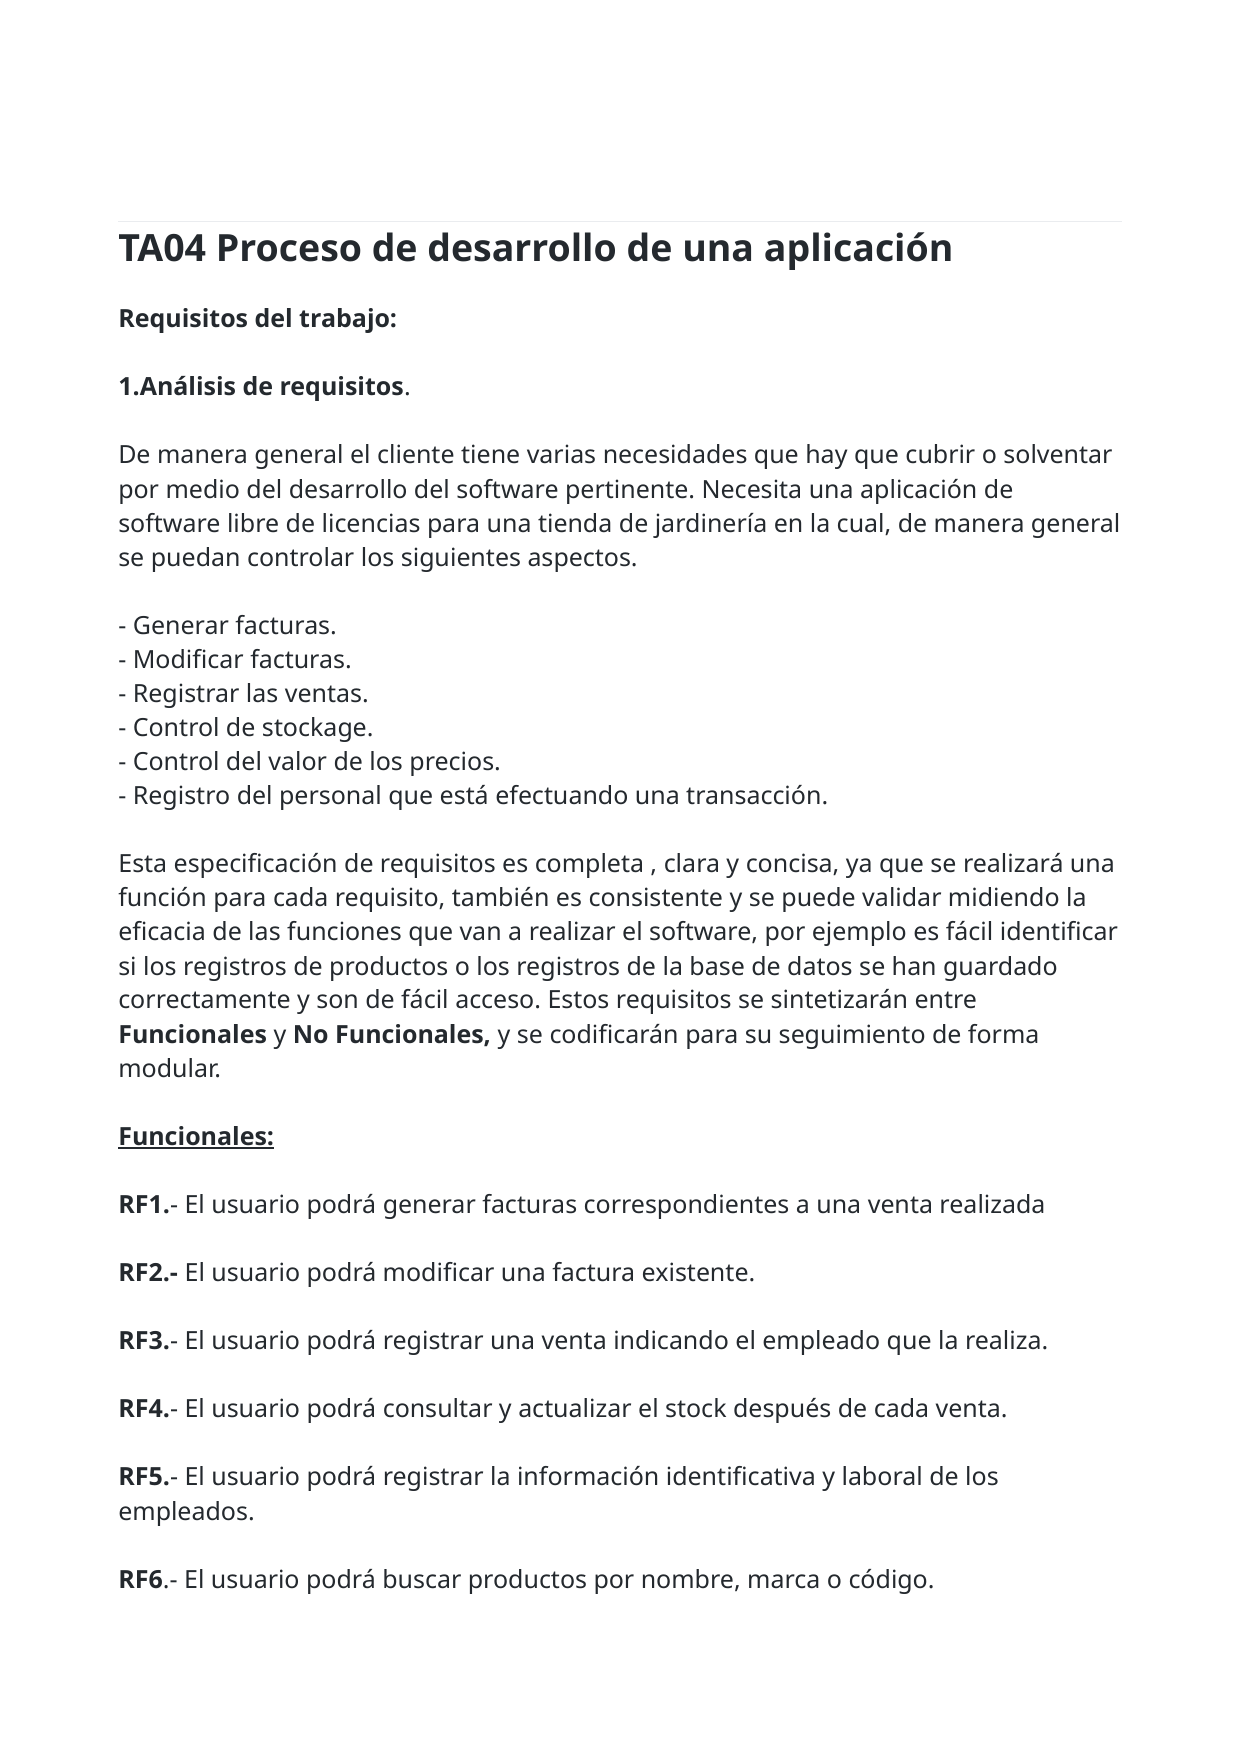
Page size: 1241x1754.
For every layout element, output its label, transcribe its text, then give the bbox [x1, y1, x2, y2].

text [118, 118, 1122, 221]
text RF3.- El usuario podrá registrar una venta indicando el empleado que la realiza. [118, 1289, 1122, 1357]
text RF5.- El usuario podrá registrar la información identificativa y laboral de los empleados. RF6.- El usuario podrá buscar productos por nombre, marca o código. [118, 1459, 1122, 1629]
text - Control de stockage. [118, 710, 1122, 744]
text TA04 Proceso de desarrollo de una aplicación Requisitos del trabajo: 1.Análisis de requisitos. De manera general el cliente tiene varias necesidades que hay que cubrir o solventar por medio del desarrollo del software pertinente. Necesita una aplicación de software libre de licencias para una tienda de jardinería en la cual, de manera general se puedan controlar los siguientes aspectos. - Generar facturas. - Modificar facturas. [118, 222, 1122, 676]
text RF1.- El usuario podrá generar facturas correspondientes a una venta realizada RF2.- El usuario podrá modificar una factura existente. [118, 1187, 1122, 1289]
text - Registrar las ventas. [118, 676, 1122, 710]
text - Control del valor de los precios. [118, 744, 1122, 778]
text - Registro del personal que está efectuando una transacción. Esta especificación de requisitos es completa , clara y concisa, ya que se realizará una función para cada requisito, también es consistente y se puede validar midiendo la eficacia de las funciones que van a realizar el software, por ejemplo es fácil identificar si los registros de productos o los registros de la base de datos se han guardado correctamente y son de fácil acceso. Estos requisitos se sintetizarán entre Funcionales y No Funcionales, y se codificarán para su seguimiento de forma modular. Funcionales: [118, 778, 1122, 1152]
text RF4.- El usuario podrá consultar y actualizar el stock después de cada venta. [118, 1357, 1122, 1425]
